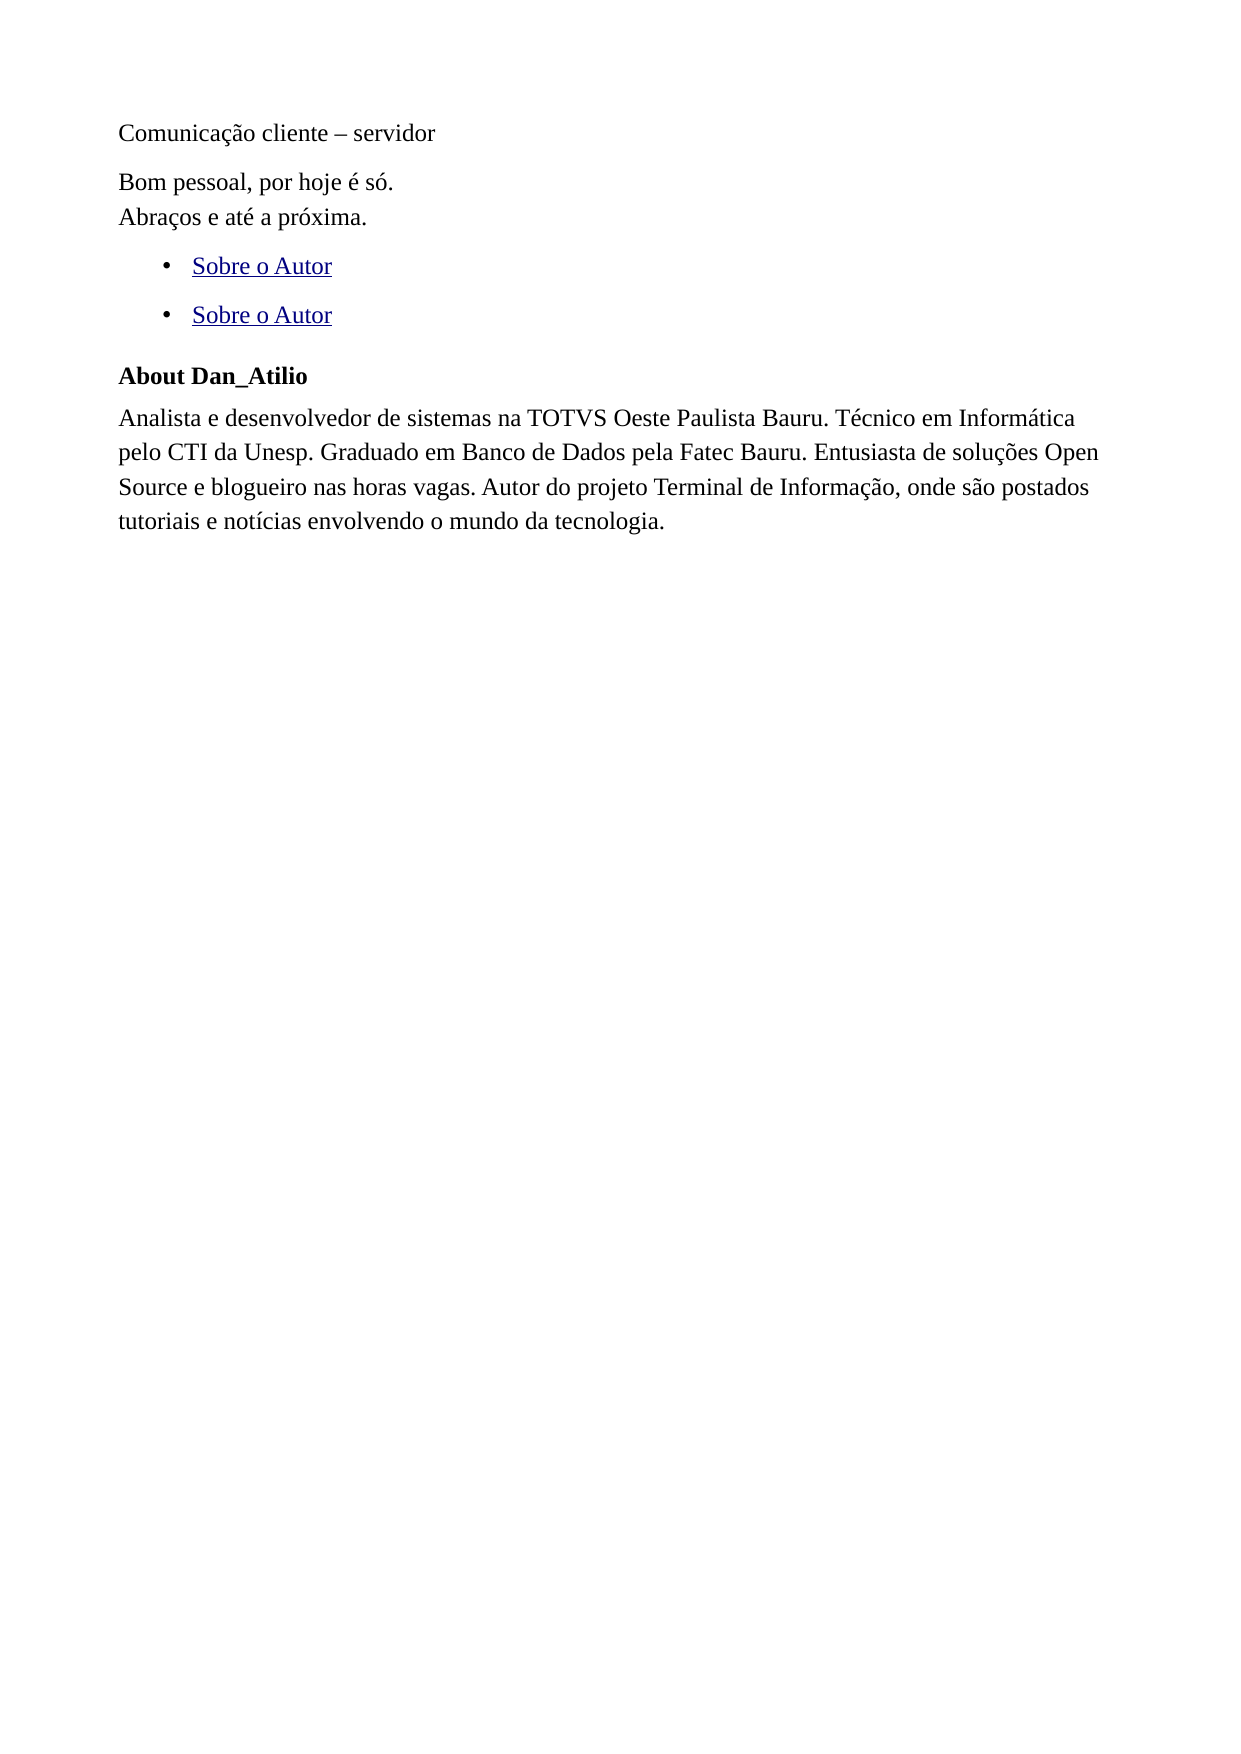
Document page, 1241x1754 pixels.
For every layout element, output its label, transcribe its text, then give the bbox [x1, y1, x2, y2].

subtitle About Dan_Atilio [118, 361, 1122, 390]
text Comunicação cliente – servidor [118, 118, 1122, 147]
text Analista e desenvolvedor de sistemas na TOTVS Oeste Paulista Bauru. Técnico em Informática pelo CTI da Unesp. Graduado em Banco de Dados pela Fatec Bauru. Entusiasta de soluções Open Source e blogueiro nas horas vagas. Autor do projeto Terminal de Informação, onde são postados tutoriais e notícias envolvendo o mundo da tecnologia. [118, 403, 1122, 535]
list Sobre o Autor [162, 251, 1122, 279]
list Sobre o Autor [162, 300, 1122, 328]
text Bom pessoal, por hoje é só. Abraços e até a próxima. [118, 167, 1122, 230]
